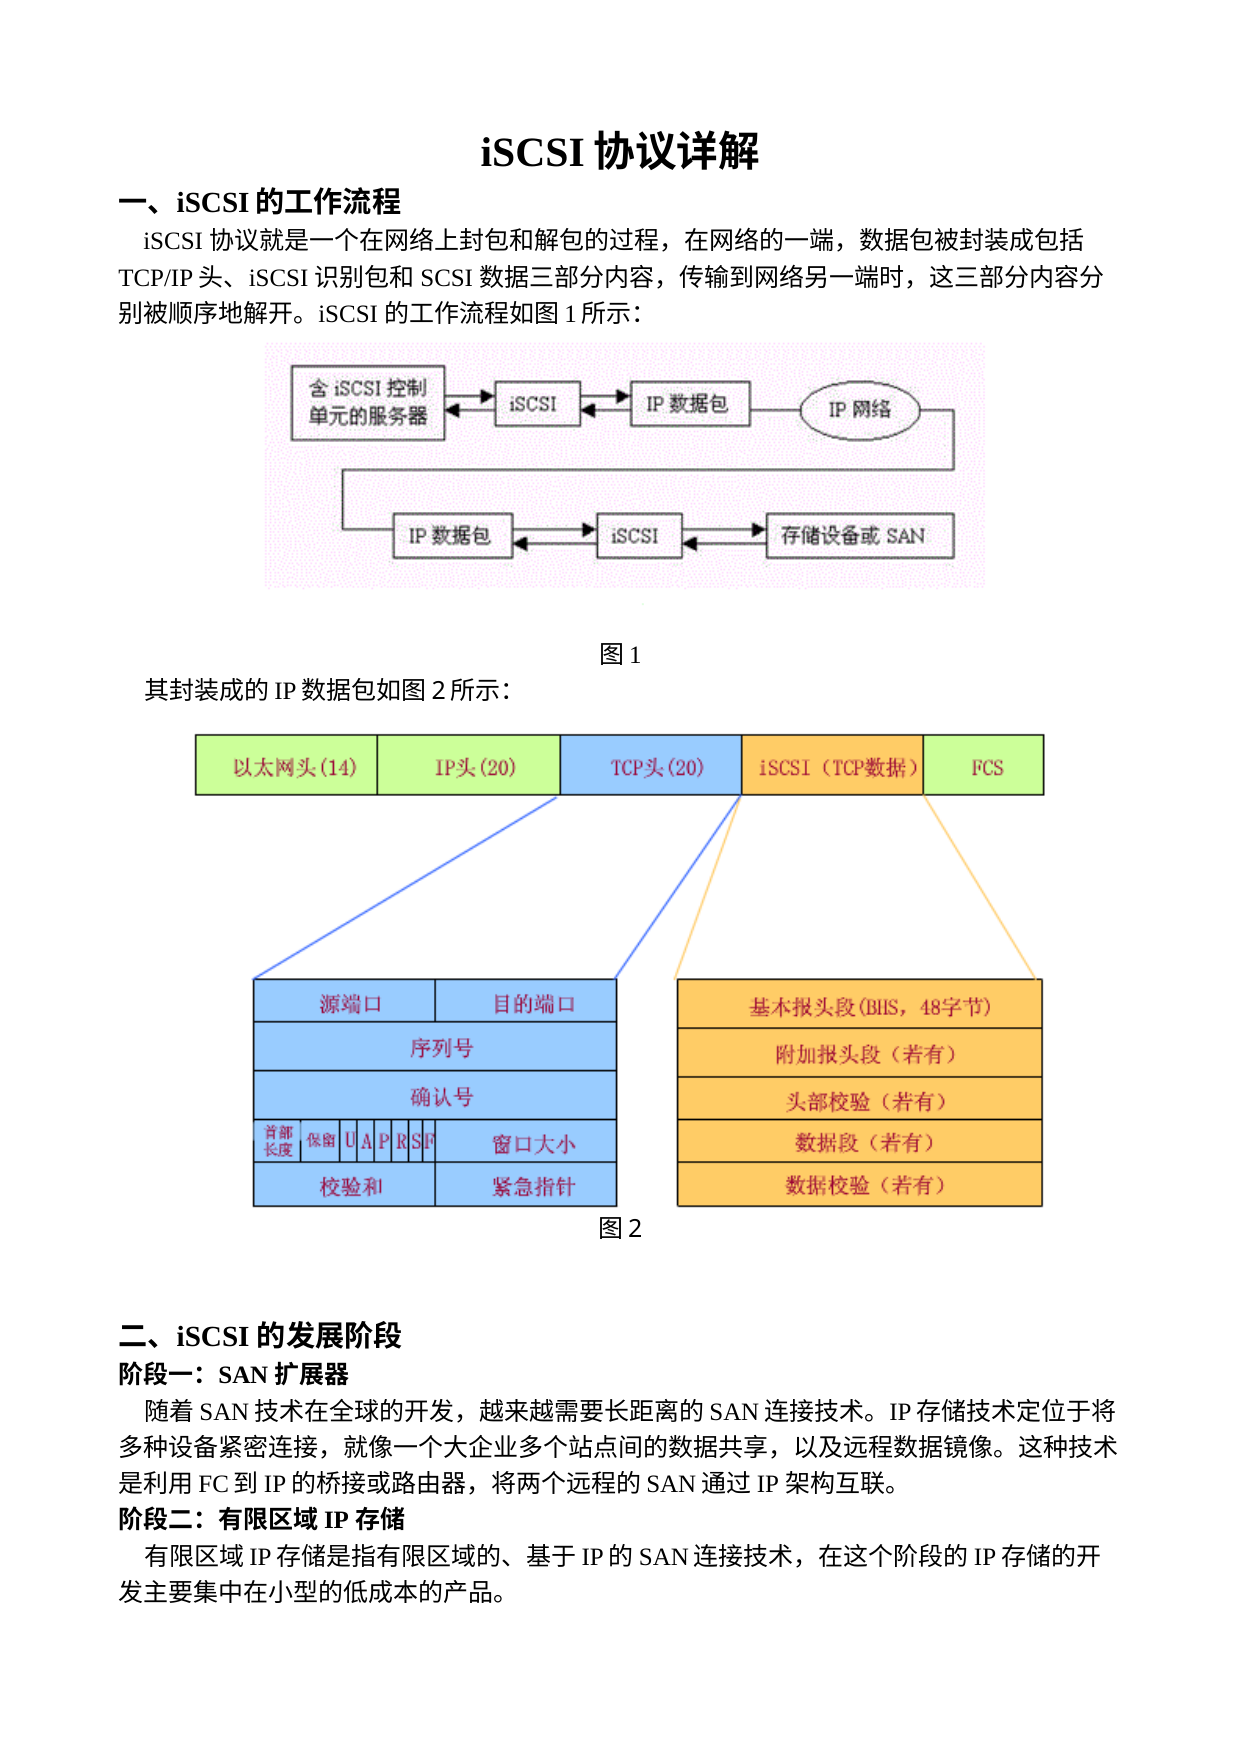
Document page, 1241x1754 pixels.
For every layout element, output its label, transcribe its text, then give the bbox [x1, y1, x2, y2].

text 一、iSCSI的工作流程 [118, 178, 1122, 221]
text 图1 [118, 329, 1122, 670]
text 其封装成的IP数据包如图2所示： [118, 670, 1122, 707]
picture [245, 329, 995, 635]
text iSCSI 协议就是一个在网络上封包和解包的过程，在网络的一端，数据包被封装成包括 TCP/IP 头、iSCSI 识别包和 SCSI 数据三部分内容，传输到网络另一端时，这三部分内容分 别被顺序地解开。iSCSI 的工作流程如图1所示： [118, 221, 1122, 329]
text 阶段二：有限区域 IP 存储 [118, 1500, 1122, 1536]
text 二、iSCSI 的发展阶段 [118, 1312, 1122, 1355]
text 图2 [118, 707, 1122, 1244]
text 随着SAN技术在全球的开发，越来越需要长距离的SAN连接技术。IP存储技术定位于将多种设备紧密连接，就像一个大企业多个站点间的数据共享，以及远程数据镜像。这种技术是利用FC到IP的桥接或路由器，将两个远程的SAN通过 IP 架构互联。 [118, 1391, 1122, 1500]
text 有限区域IP存储是指有限区域的、基于IP的SAN连接技术，在这个阶段的IP存储的开发主要集中在小型的低成本的产品。 [118, 1536, 1122, 1608]
text 阶段一：SAN 扩展器 [118, 1355, 1122, 1391]
text iSCSI协议详解 [118, 118, 1122, 178]
